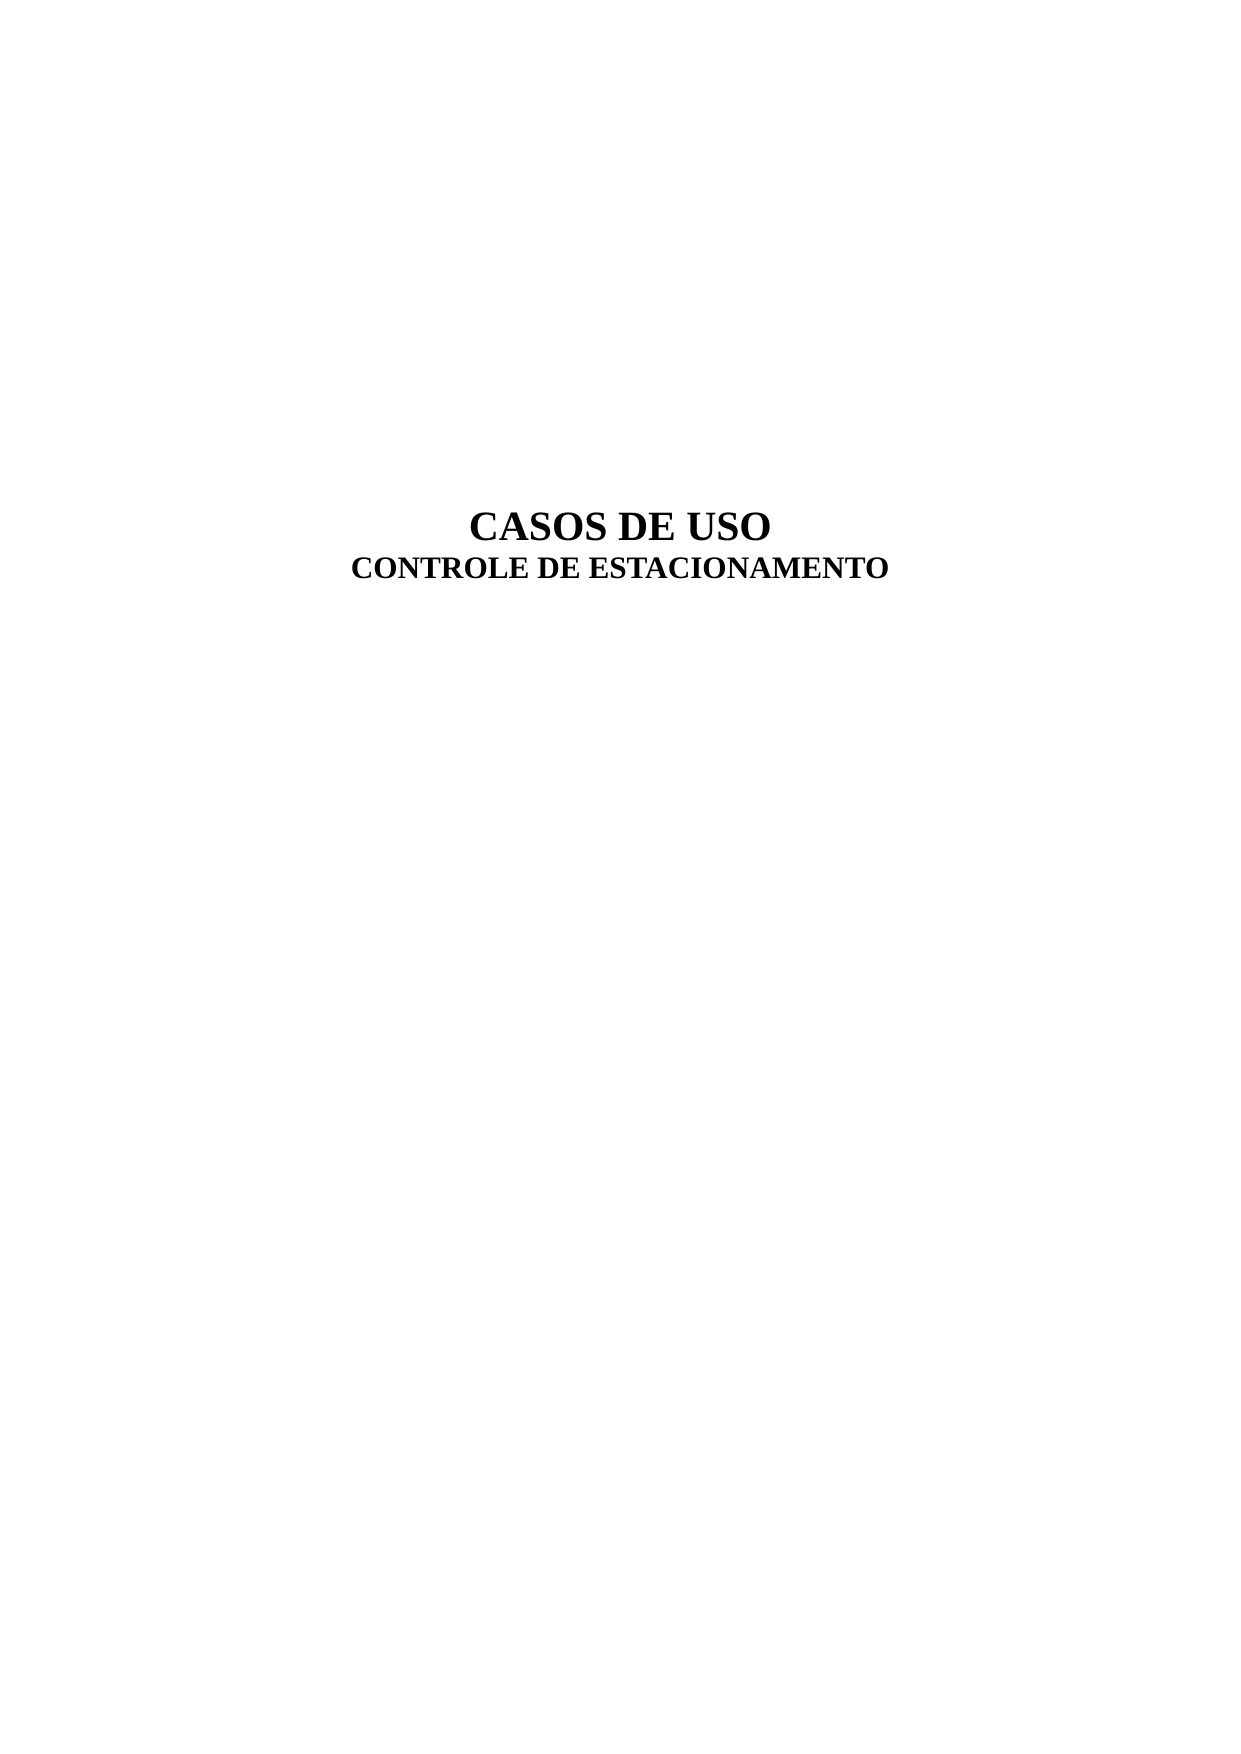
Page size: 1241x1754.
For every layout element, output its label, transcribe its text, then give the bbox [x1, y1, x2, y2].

text CONTROLE DE ESTACIONAMENTO [118, 549, 1122, 585]
text CASOS DE USO [118, 501, 1122, 549]
